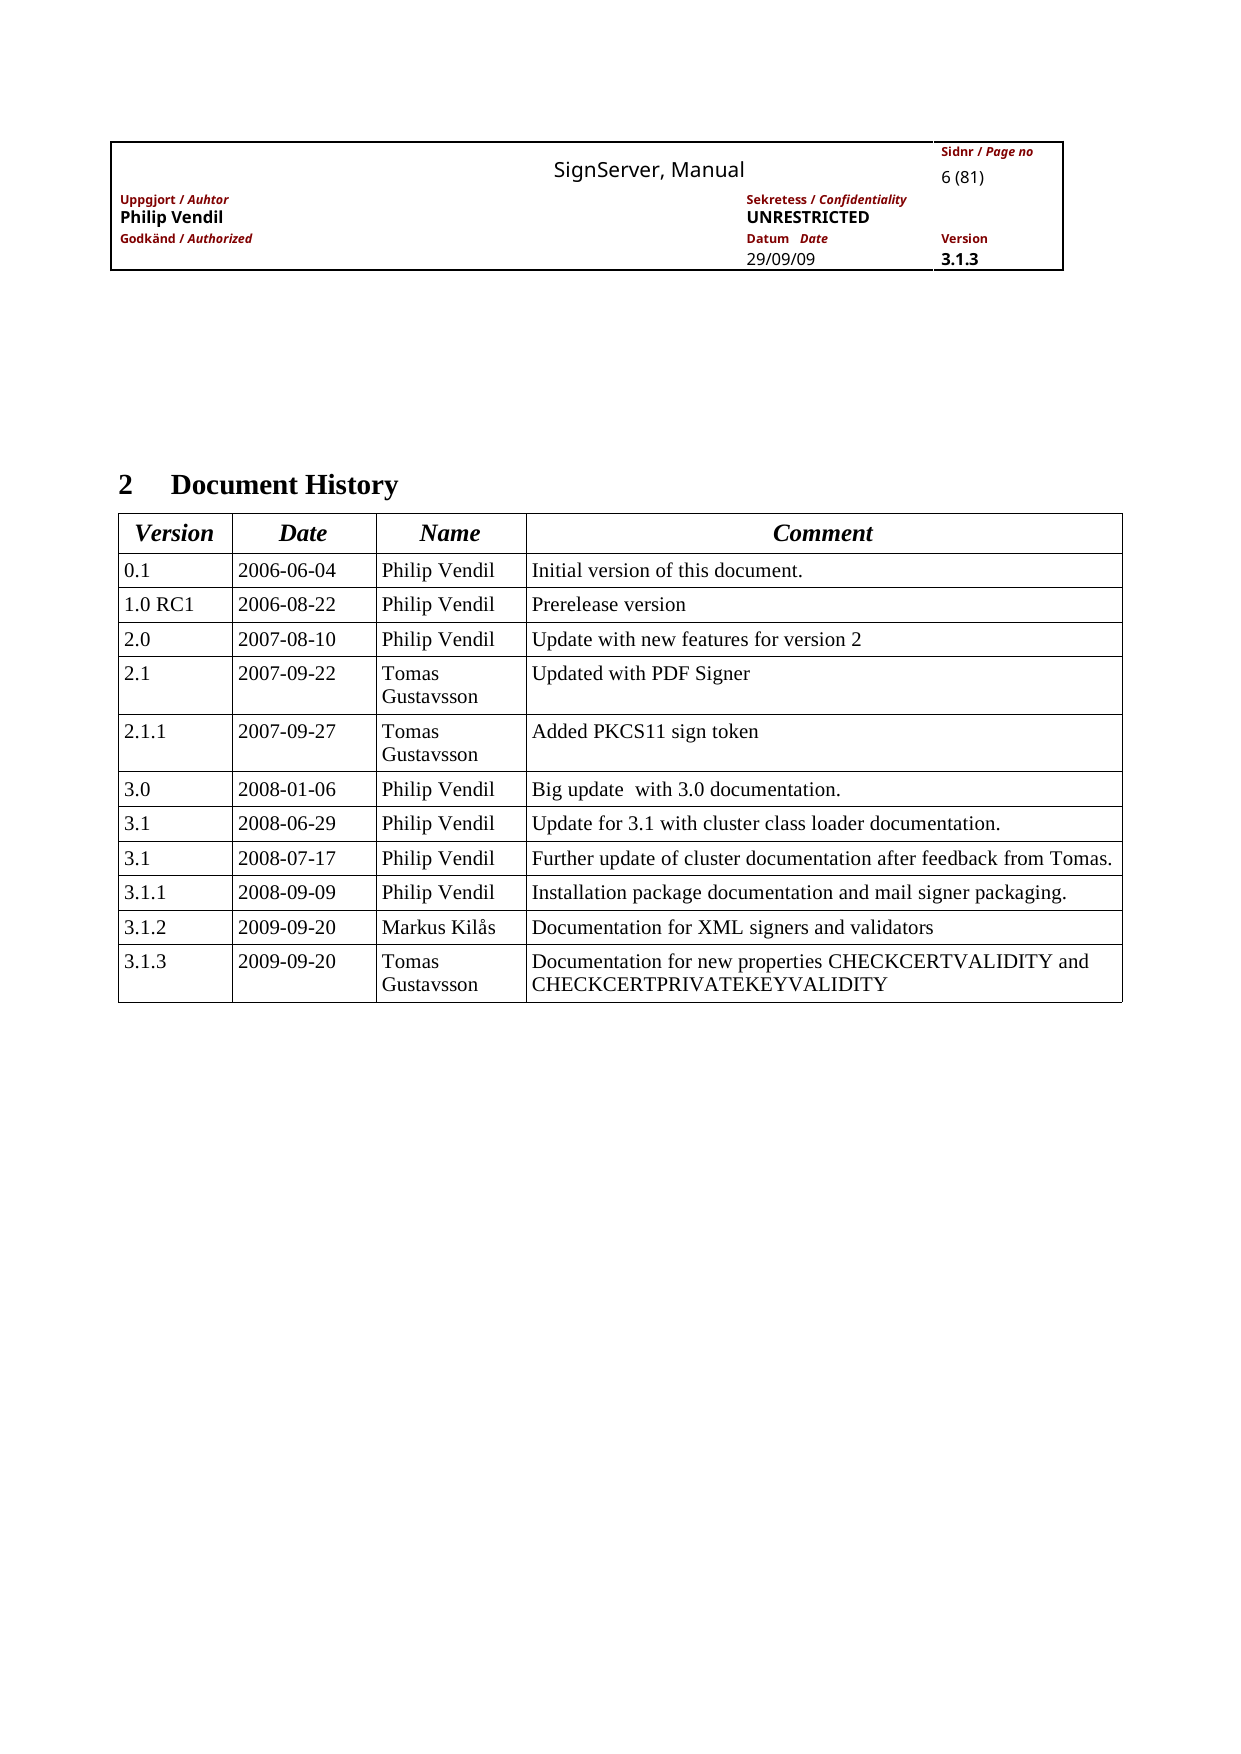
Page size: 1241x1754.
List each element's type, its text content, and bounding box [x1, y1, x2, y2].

table_cell Further update of cluster documentation after feedback from Tomas. [527, 842, 1122, 875]
table_cell Update for 3.1 with cluster class loader documentation. [527, 807, 1122, 841]
table_cell 3.1.1 [119, 876, 232, 910]
table_cell Updated with PDF Signer [527, 657, 1122, 714]
table_cell 0.1 [119, 554, 232, 587]
table_cell 2.0 [119, 623, 232, 656]
table_cell 2007-09-22 [233, 657, 376, 714]
table_header Date [233, 514, 376, 553]
table_cell Philip Vendil [377, 807, 526, 841]
table_cell 3.0 [119, 772, 232, 806]
table_cell Tomas Gustavsson [377, 715, 526, 771]
table_cell Philip Vendil [377, 876, 526, 910]
table_cell Tomas Gustavsson [377, 657, 526, 714]
table_cell Philip Vendil [377, 623, 526, 656]
table_cell Update with new features for version 2 [527, 623, 1122, 656]
table_cell 3.1.3 [119, 945, 232, 1002]
table_cell Philip Vendil [377, 842, 526, 875]
table_cell Philip Vendil [377, 772, 526, 806]
subtitle Document History [118, 468, 1122, 501]
table_cell 2008-06-29 [233, 807, 376, 841]
table_cell 3.1.2 [119, 911, 232, 944]
table_cell Philip Vendil [377, 554, 526, 587]
table_header Version [119, 514, 232, 553]
table_cell 2.1.1 [119, 715, 232, 771]
table_cell 2006-06-04 [233, 554, 376, 587]
table_cell 2008-07-17 [233, 842, 376, 875]
table_cell 1.0 RC1 [119, 588, 232, 622]
table_cell 2006-08-22 [233, 588, 376, 622]
table_header Name [377, 514, 526, 553]
table_header Comment [527, 514, 1122, 553]
table_cell Philip Vendil [377, 588, 526, 622]
table_cell 2009-09-20 [233, 911, 376, 944]
table_cell Installation package documentation and mail signer packaging. [527, 876, 1122, 910]
table_cell Documentation for new properties CHECKCERTVALIDITY and CHECKCERTPRIVATEKEYVALIDITY [527, 945, 1122, 1002]
table_cell 2007-08-10 [233, 623, 376, 656]
table_cell 2008-01-06 [233, 772, 376, 806]
table_cell Documentation for XML signers and validators [527, 911, 1122, 944]
table_cell 3.1 [119, 842, 232, 875]
table_cell 2008-09-09 [233, 876, 376, 910]
table_cell Added PKCS11 sign token [527, 715, 1122, 771]
table_cell 2.1 [119, 657, 232, 714]
table_cell 2009-09-20 [233, 945, 376, 1002]
table_cell Markus Kilås [377, 911, 526, 944]
table_cell 3.1 [119, 807, 232, 841]
table_cell 2007-09-27 [233, 715, 376, 771]
table_cell Tomas Gustavsson [377, 945, 526, 1002]
table_cell Prerelease version [527, 588, 1122, 622]
table_cell Big update with 3.0 documentation. [527, 772, 1122, 806]
table_cell Initial version of this document. [527, 554, 1122, 587]
